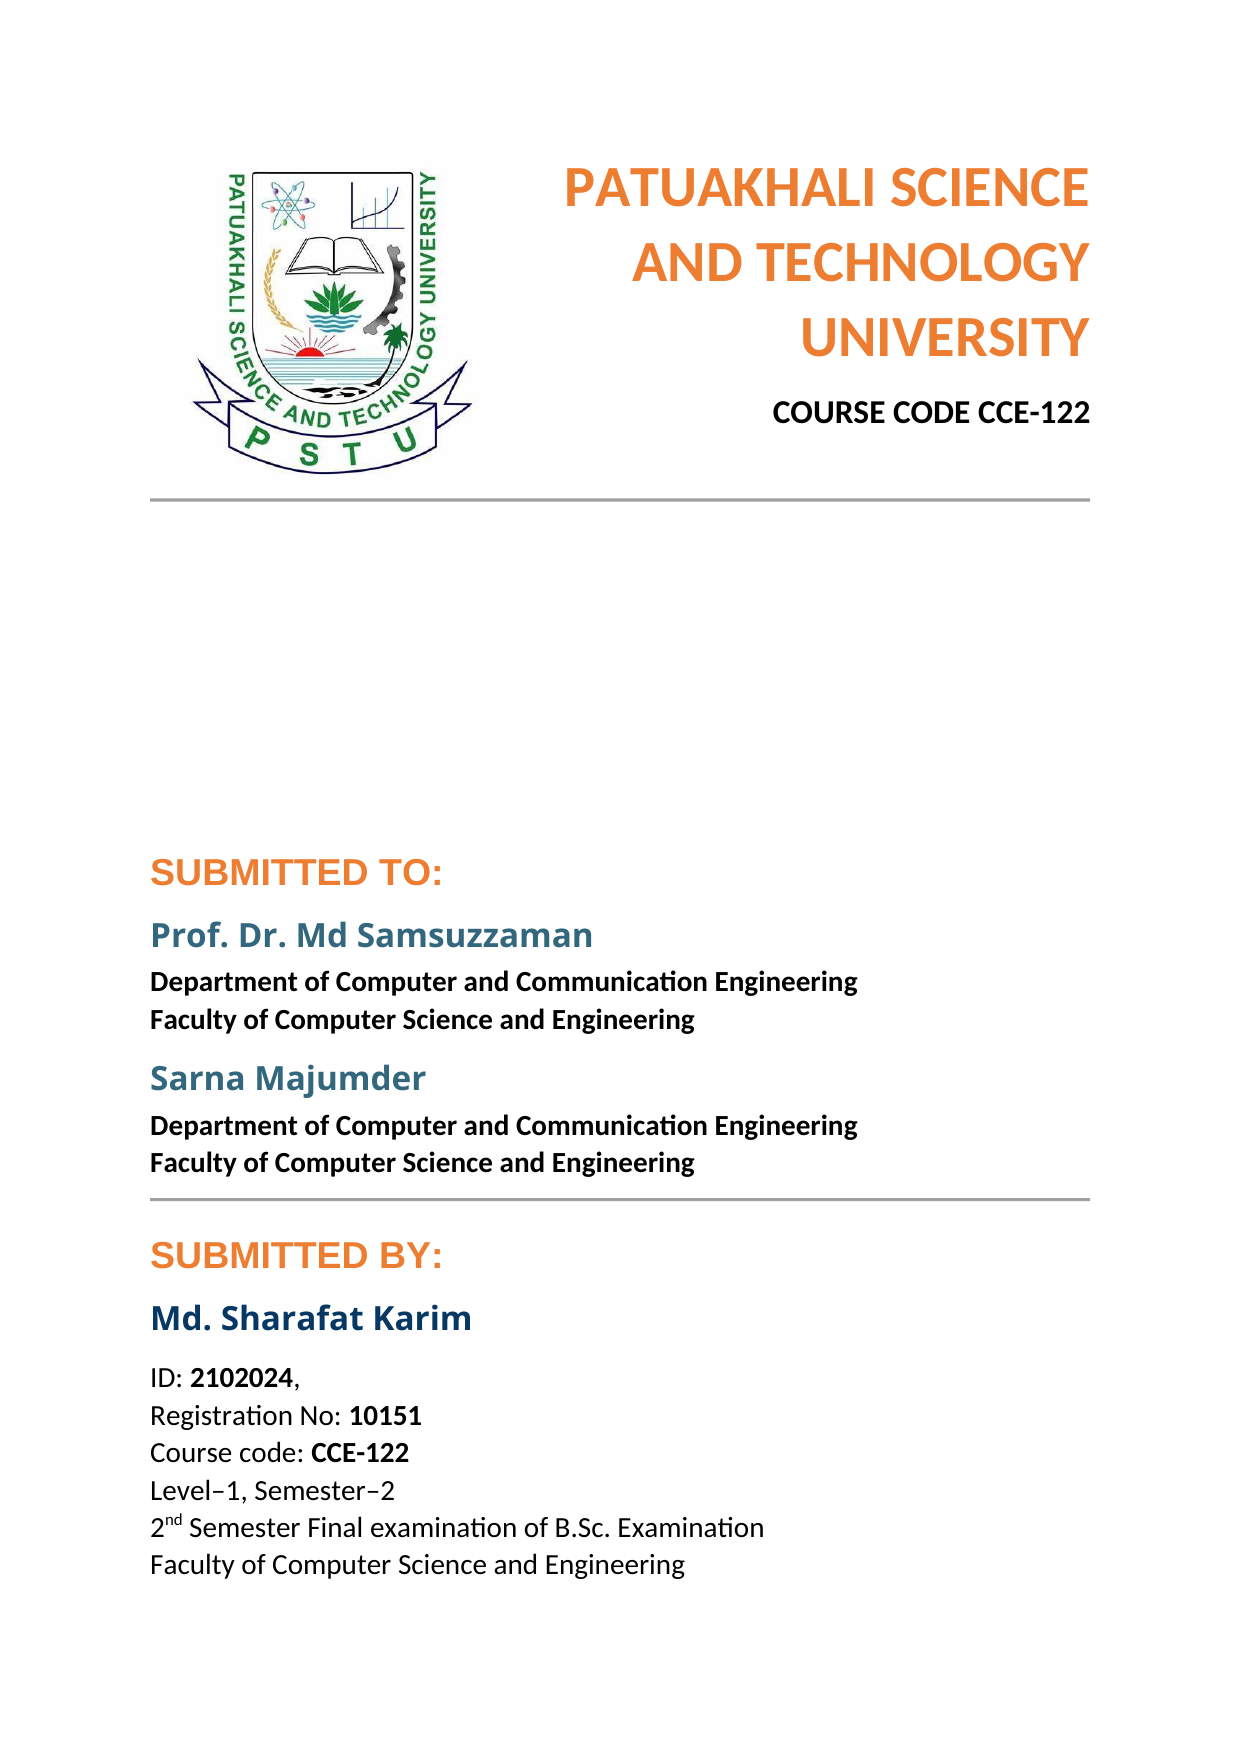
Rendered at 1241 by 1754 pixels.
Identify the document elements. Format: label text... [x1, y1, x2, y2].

subtitle Department of Computer and Communication Engineering [150, 1107, 1090, 1142]
text SUBMITTED BY: [150, 1233, 1090, 1276]
subtitle Sarna Majumder [150, 1055, 1090, 1100]
text ID: 2102024, Registration No: 10151 Course code: CCE-122 Level–1, Semester–2 2nd Semester Final examination of B.Sc. Examination Faculty of Computer Science and Engineering [150, 1359, 1090, 1582]
text Faculty of Computer Science and Engineering [150, 1144, 1090, 1179]
text SUBMITTED TO: [150, 850, 1090, 893]
text COURSE CODE CCE-122 [496, 391, 1090, 432]
text PATUAKHALI SCIENCE AND TECHNOLOGY UNIVERSITY [150, 150, 1090, 371]
text Md. Sharafat Karim [150, 1295, 1090, 1341]
subtitle Department of Computer and Communication Engineering [150, 963, 1090, 999]
text Faculty of Computer Science and Engineering [150, 1001, 1090, 1036]
subtitle Prof. Dr. Md Samsuzzaman [150, 912, 1090, 957]
picture [154, 152, 496, 493]
